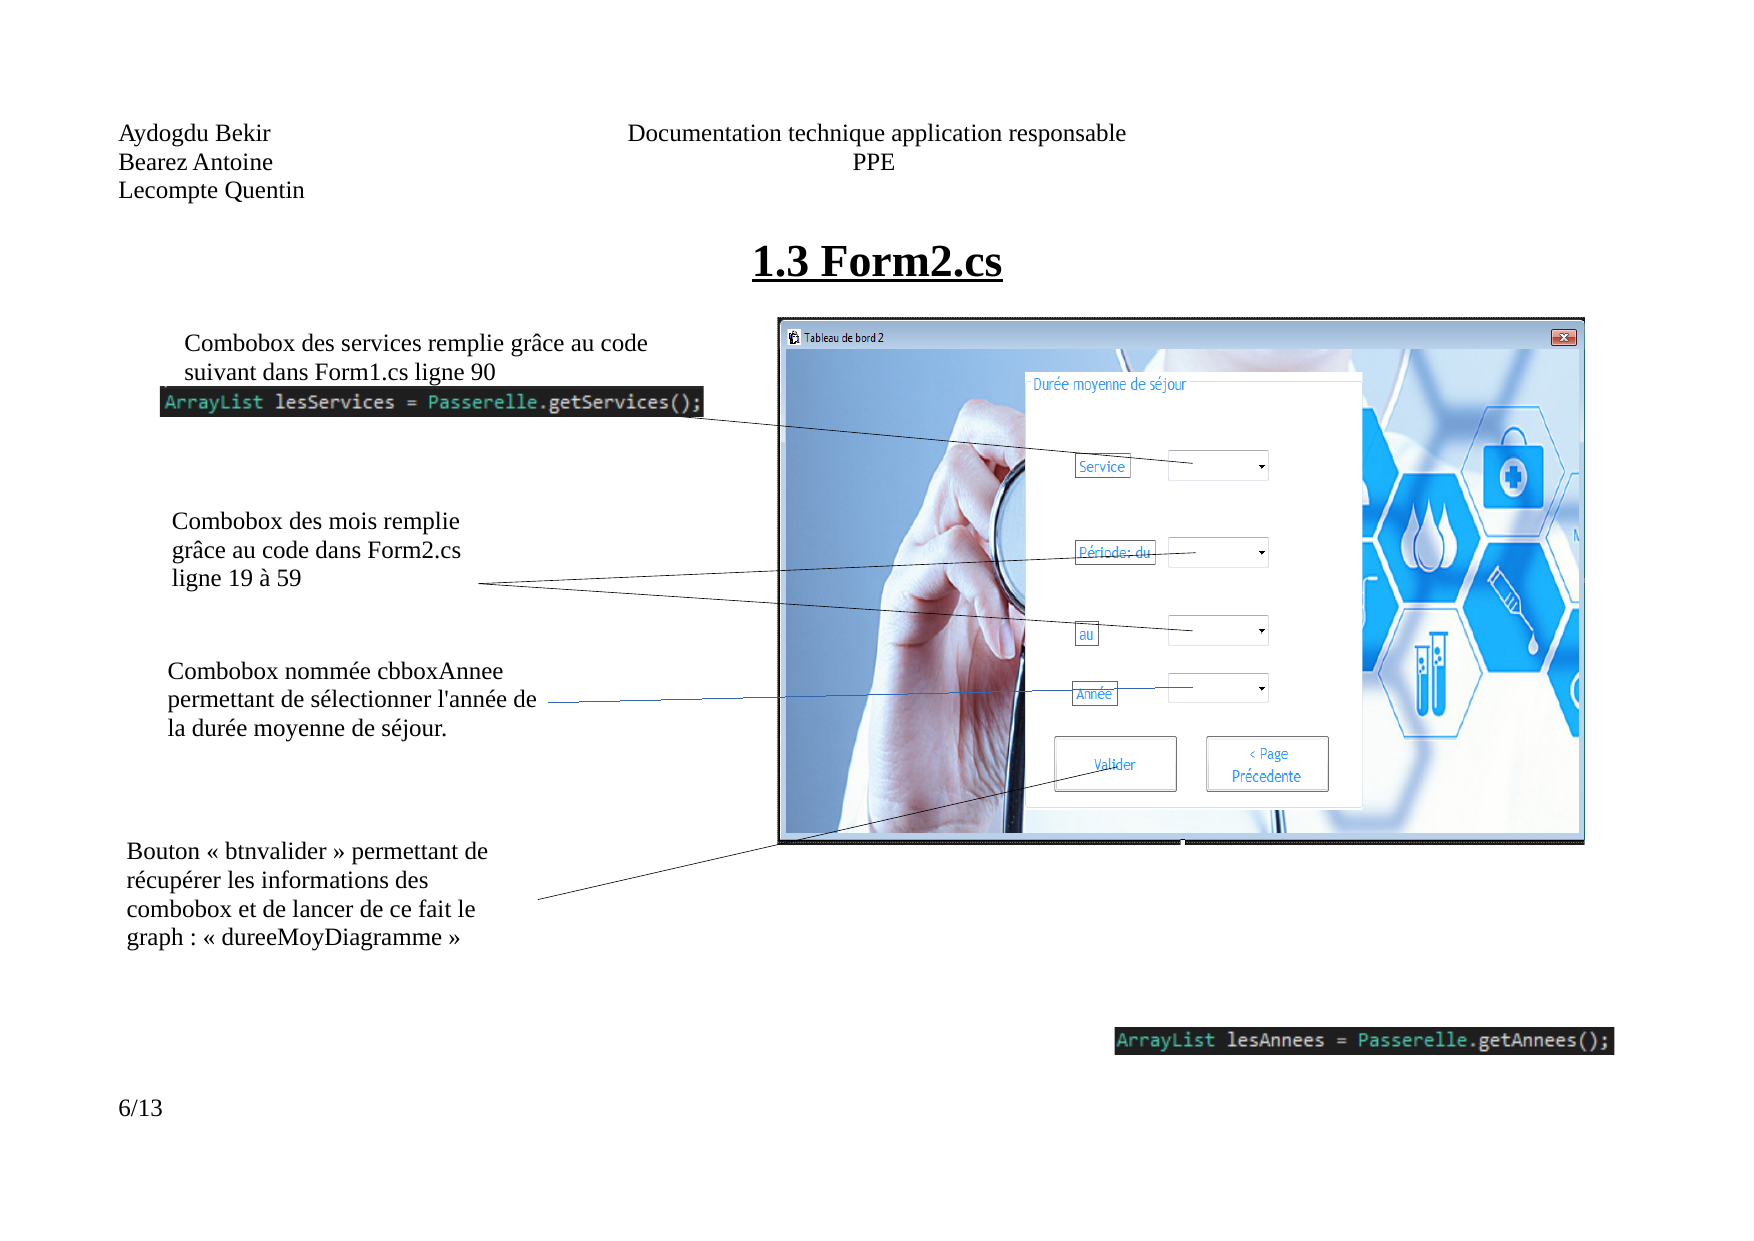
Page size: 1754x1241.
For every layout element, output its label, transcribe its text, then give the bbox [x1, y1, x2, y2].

picture [777, 317, 1585, 845]
picture [159, 386, 704, 417]
text 1.3 Form2.cs [118, 234, 1636, 287]
picture [1114, 1027, 1615, 1055]
